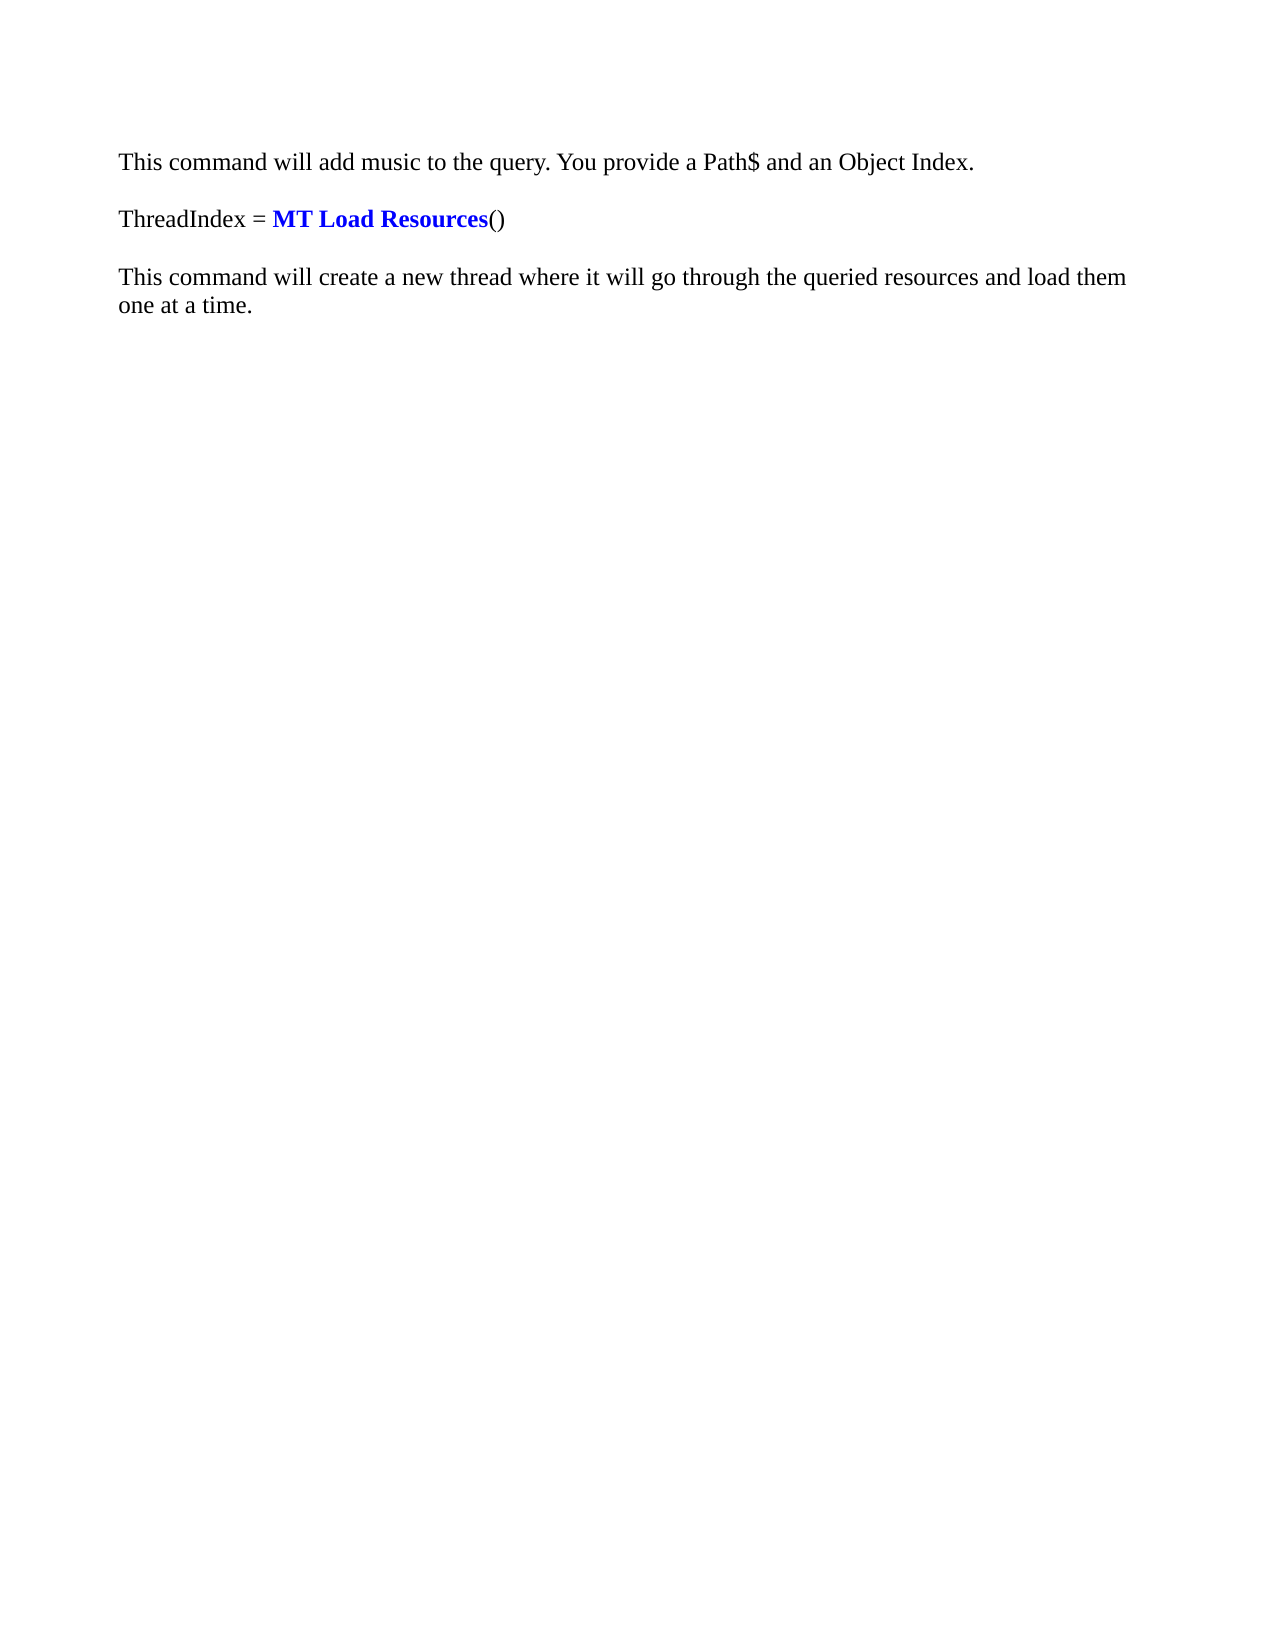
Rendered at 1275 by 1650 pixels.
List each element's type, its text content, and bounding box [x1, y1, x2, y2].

text ThreadIndex = MT Load Resources() [118, 204, 1157, 233]
text This command will add music to the query. You provide a Path$ and an Object Index. [118, 147, 1157, 176]
text This command will create a new thread where it will go through the queried resources and load them one at a time. [118, 262, 1157, 319]
